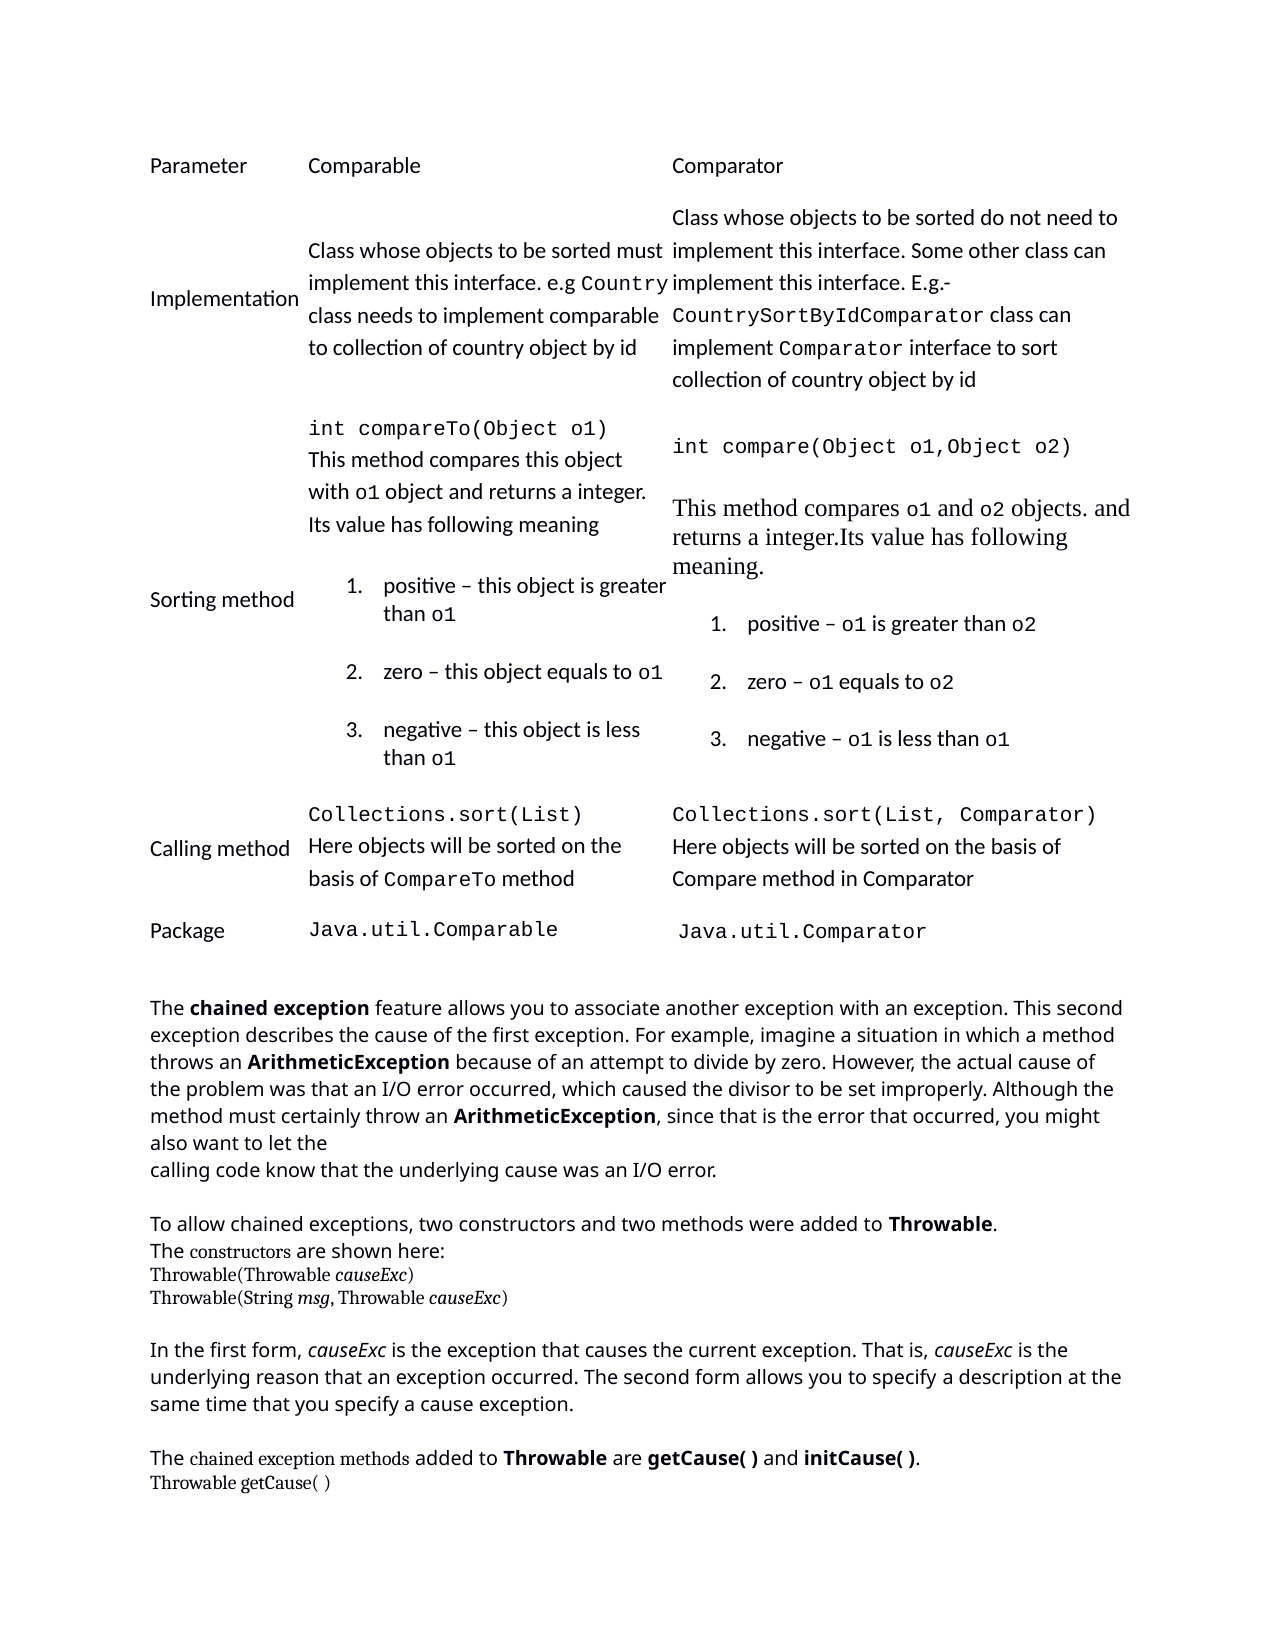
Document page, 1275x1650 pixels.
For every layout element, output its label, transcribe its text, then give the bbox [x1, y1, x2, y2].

table_cell Java.util.Comparator [670, 915, 1133, 967]
table_cell Collections.sort(List, Comparator) Here objects will be sorted on the basis of Compare method in Comparator [670, 802, 1133, 915]
text Throwable(String msg, Throwable causeExc) [150, 1287, 1125, 1310]
text Throwable(Throwable causeExc) [150, 1264, 1125, 1287]
table_cell Calling method [149, 802, 307, 915]
text Throwable getCause( ) [150, 1472, 1125, 1494]
text The constructors are shown here: [150, 1237, 1125, 1264]
table_header Comparator [670, 150, 1133, 202]
table_cell Package [149, 915, 307, 967]
table_header Comparable [307, 150, 670, 202]
table_cell Class whose objects to be sorted do not need to implement this interface. Some other class can implement this interface. E.g.-CountrySortByIdComparator class can implement Comparator interface to sort collection of country object by id [670, 202, 1133, 416]
text In the first form, causeExc is the exception that causes the current exception. That is, causeExc is the underlying reason that an exception occurred. The second form allows you to specify a description at the same time that you specify a cause exception. [150, 1337, 1125, 1418]
table_cell Collections.sort(List) Here objects will be sorted on the basis of CompareTo method [307, 802, 670, 915]
table_cell Class whose objects to be sorted must implement this interface. e.g Country class needs to implement comparable to collection of country object by id [307, 202, 670, 416]
table_header Parameter [149, 150, 307, 202]
table_cell int compareTo(Object o1) This method compares this object with o1 object and returns a integer. Its value has following meaning positive – this object is greater than o1 zero – this object equals to o1 negative – this object is less than o1 [307, 416, 670, 802]
table_cell Implementation [149, 202, 307, 416]
table_cell Java.util.Comparable [307, 915, 670, 967]
table_cell int compare(Object o1,Object o2) This method compares o1 and o2 objects. and returns a integer.Its value has following meaning. positive – o1 is greater than o2 zero – o1 equals to o2 negative – o1 is less than o1 [670, 416, 1133, 802]
text The chained exception methods added to Throwable are getCause( ) and initCause( ). [150, 1444, 1125, 1472]
text To allow chained exceptions, two constructors and two methods were added to Throwable. [150, 1210, 1125, 1237]
text calling code know that the underlying cause was an I/O error. [150, 1156, 1125, 1183]
text The chained exception feature allows you to associate another exception with an exception. This second exception describes the cause of the first exception. For example, imagine a situation in which a method throws an ArithmeticException because of an attempt to divide by zero. However, the actual cause of the problem was that an I/O error occurred, which caused the divisor to be set improperly. Although the method must certainly throw an ArithmeticException, since that is the error that occurred, you might also want to let the [150, 994, 1125, 1156]
table_cell Sorting method [149, 416, 307, 802]
